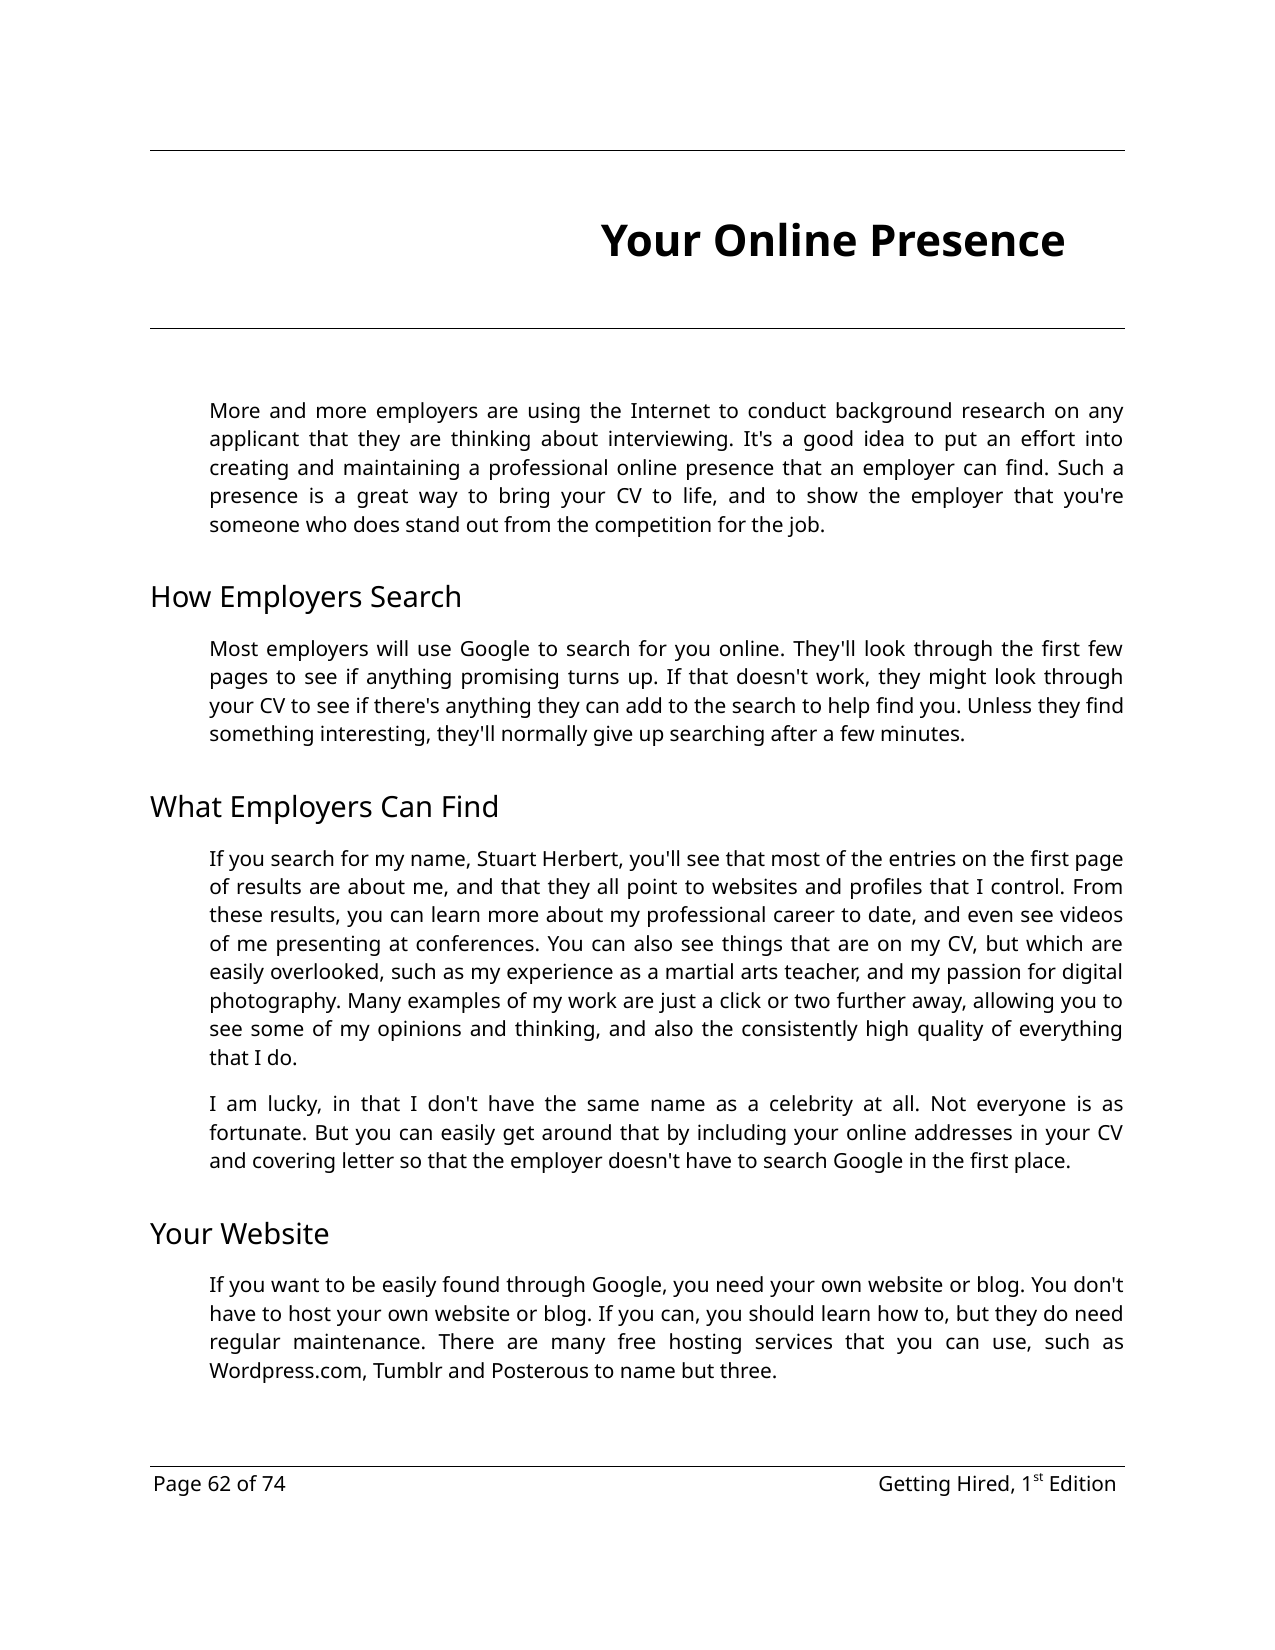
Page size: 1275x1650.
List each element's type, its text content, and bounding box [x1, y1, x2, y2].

text If you want to be easily found through Google, you need your own website or blog. You don't have to host your own website or blog. If you can, you should learn how to, but they do need regular maintenance. There are many free hosting services that you can use, such as Wordpress.com, Tumblr and Posterous to name but three. [209, 1270, 1125, 1384]
text More and more employers are using the Internet to conduct background research on any applicant that they are thinking about interviewing. It's a good idea to put an effort into creating and maintaining a professional online presence that an employer can find. Such a presence is a great way to bring your CV to life, and to show the employer that you're someone who does stand out from the competition for the job. [209, 396, 1125, 538]
subtitle Your Website [150, 1213, 1125, 1253]
text Most employers will use Google to search for you online. They'll look through the first few pages to see if anything promising turns up. If that doesn't work, they might look through your CV to see if there's anything they can add to the search to help find you. Unless they find something interesting, they'll normally give up searching after a few minutes. [209, 634, 1125, 748]
text If you search for my name, Stuart Herbert, you'll see that most of the entries on the first page of results are about me, and that they all point to websites and profiles that I control. From these results, you can learn more about my professional career to date, and even see videos of me presenting at conferences. You can also see things that are on my CV, but which are easily overlooked, such as my experience as a martial arts teacher, and my passion for digital photography. Many examples of my work are just a click or two further away, allowing you to see some of my opinions and thinking, and also the consistently high quality of everything that I do. [209, 844, 1125, 1071]
subtitle How Employers Search [150, 577, 1125, 616]
text I am lucky, in that I don't have the same name as a celebrity at all. Not everyone is as fortunate. But you can easily get around that by including your online addresses in your CV and covering letter so that the employer doesn't have to search Google in the first place. [209, 1089, 1125, 1174]
subtitle Your Online Presence [150, 151, 1125, 328]
subtitle What Employers Can Find [150, 786, 1125, 826]
